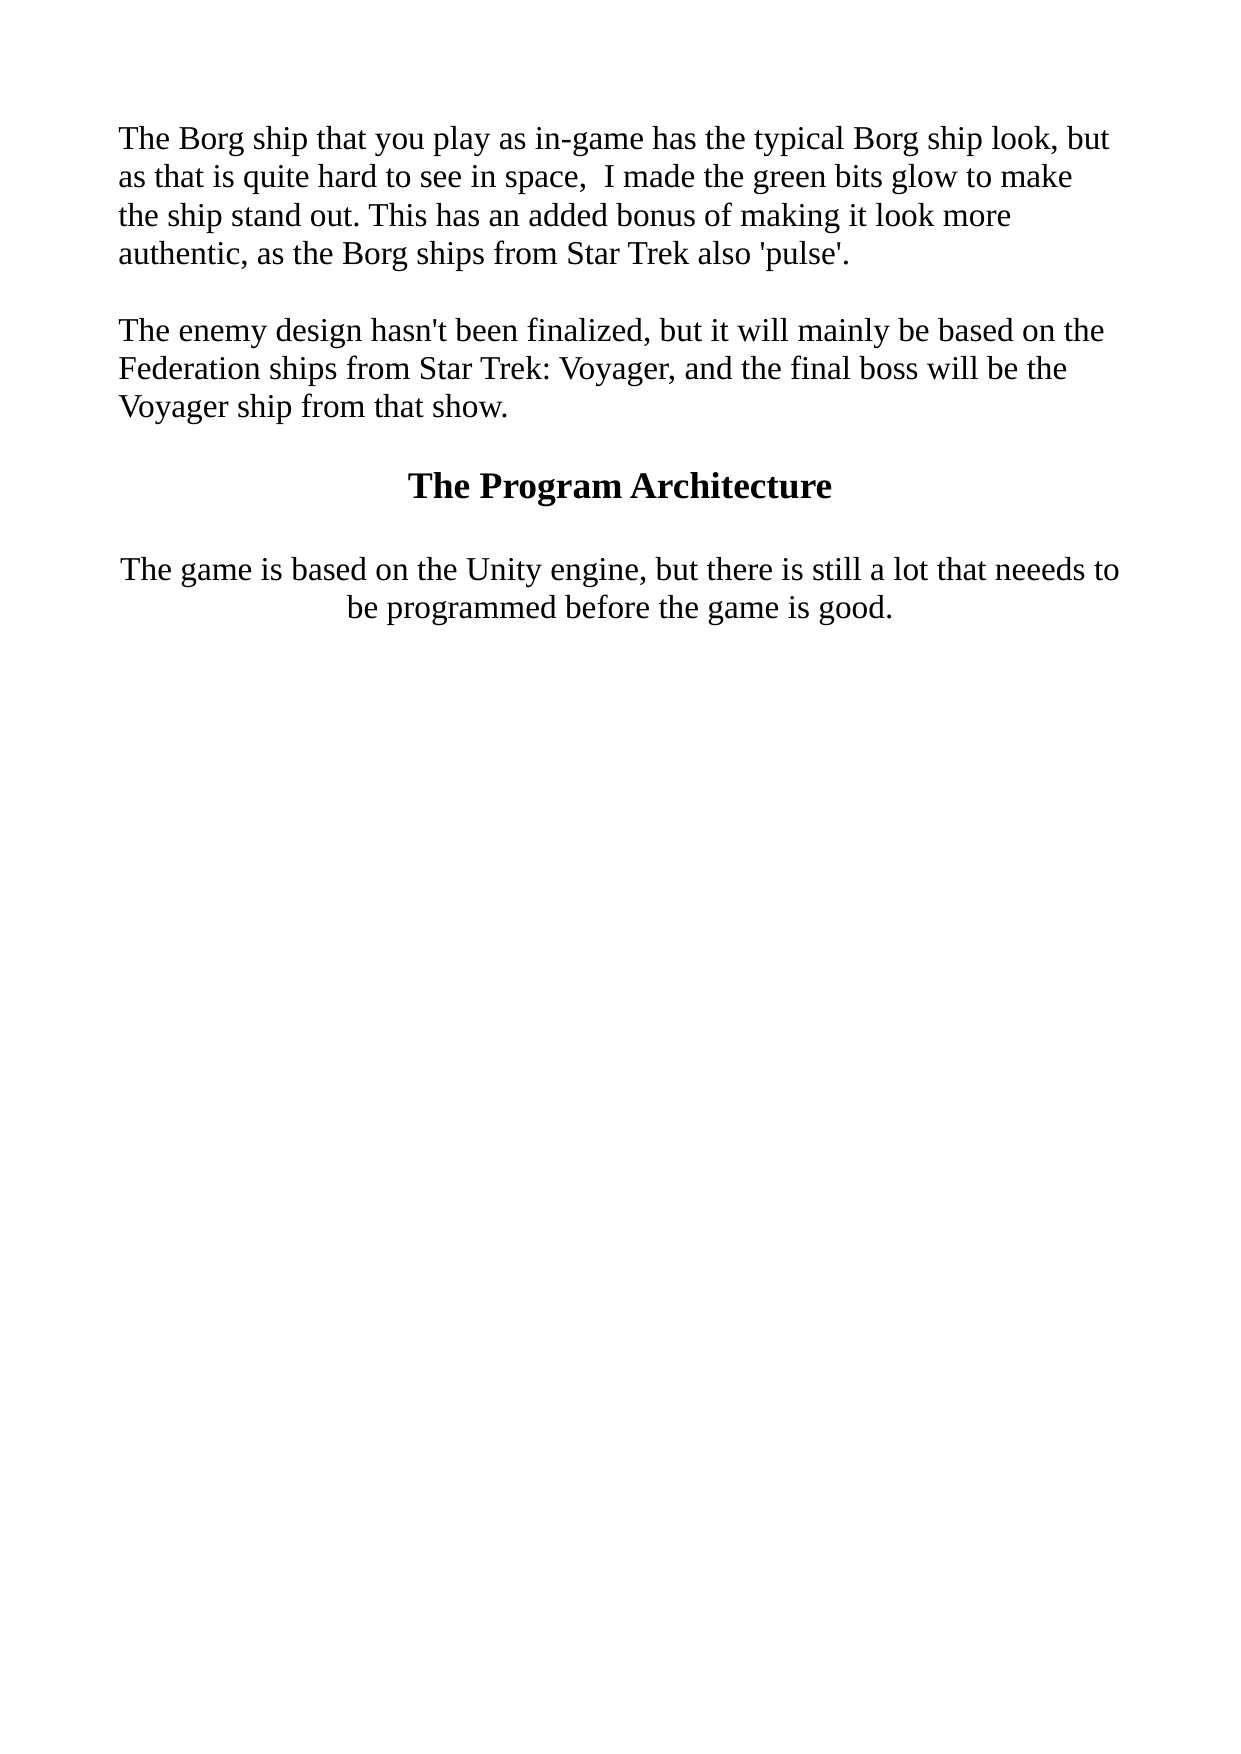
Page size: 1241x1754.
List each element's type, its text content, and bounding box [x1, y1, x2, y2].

text The enemy design hasn't been finalized, but it will mainly be based on the Federation ships from Star Trek: Voyager, and the final boss will be the Voyager ship from that show. [118, 310, 1122, 425]
text The Borg ship that you play as in-game has the typical Borg ship look, but as that is quite hard to see in space, I made the green bits glow to make the ship stand out. This has an added bonus of making it look more authentic, as the Borg ships from Star Trek also 'pulse'. [118, 118, 1122, 271]
text The Program Architecture [118, 463, 1122, 506]
text The game is based on the Unity engine, but there is still a lot that neeeds to be programmed before the game is good. [118, 549, 1122, 626]
